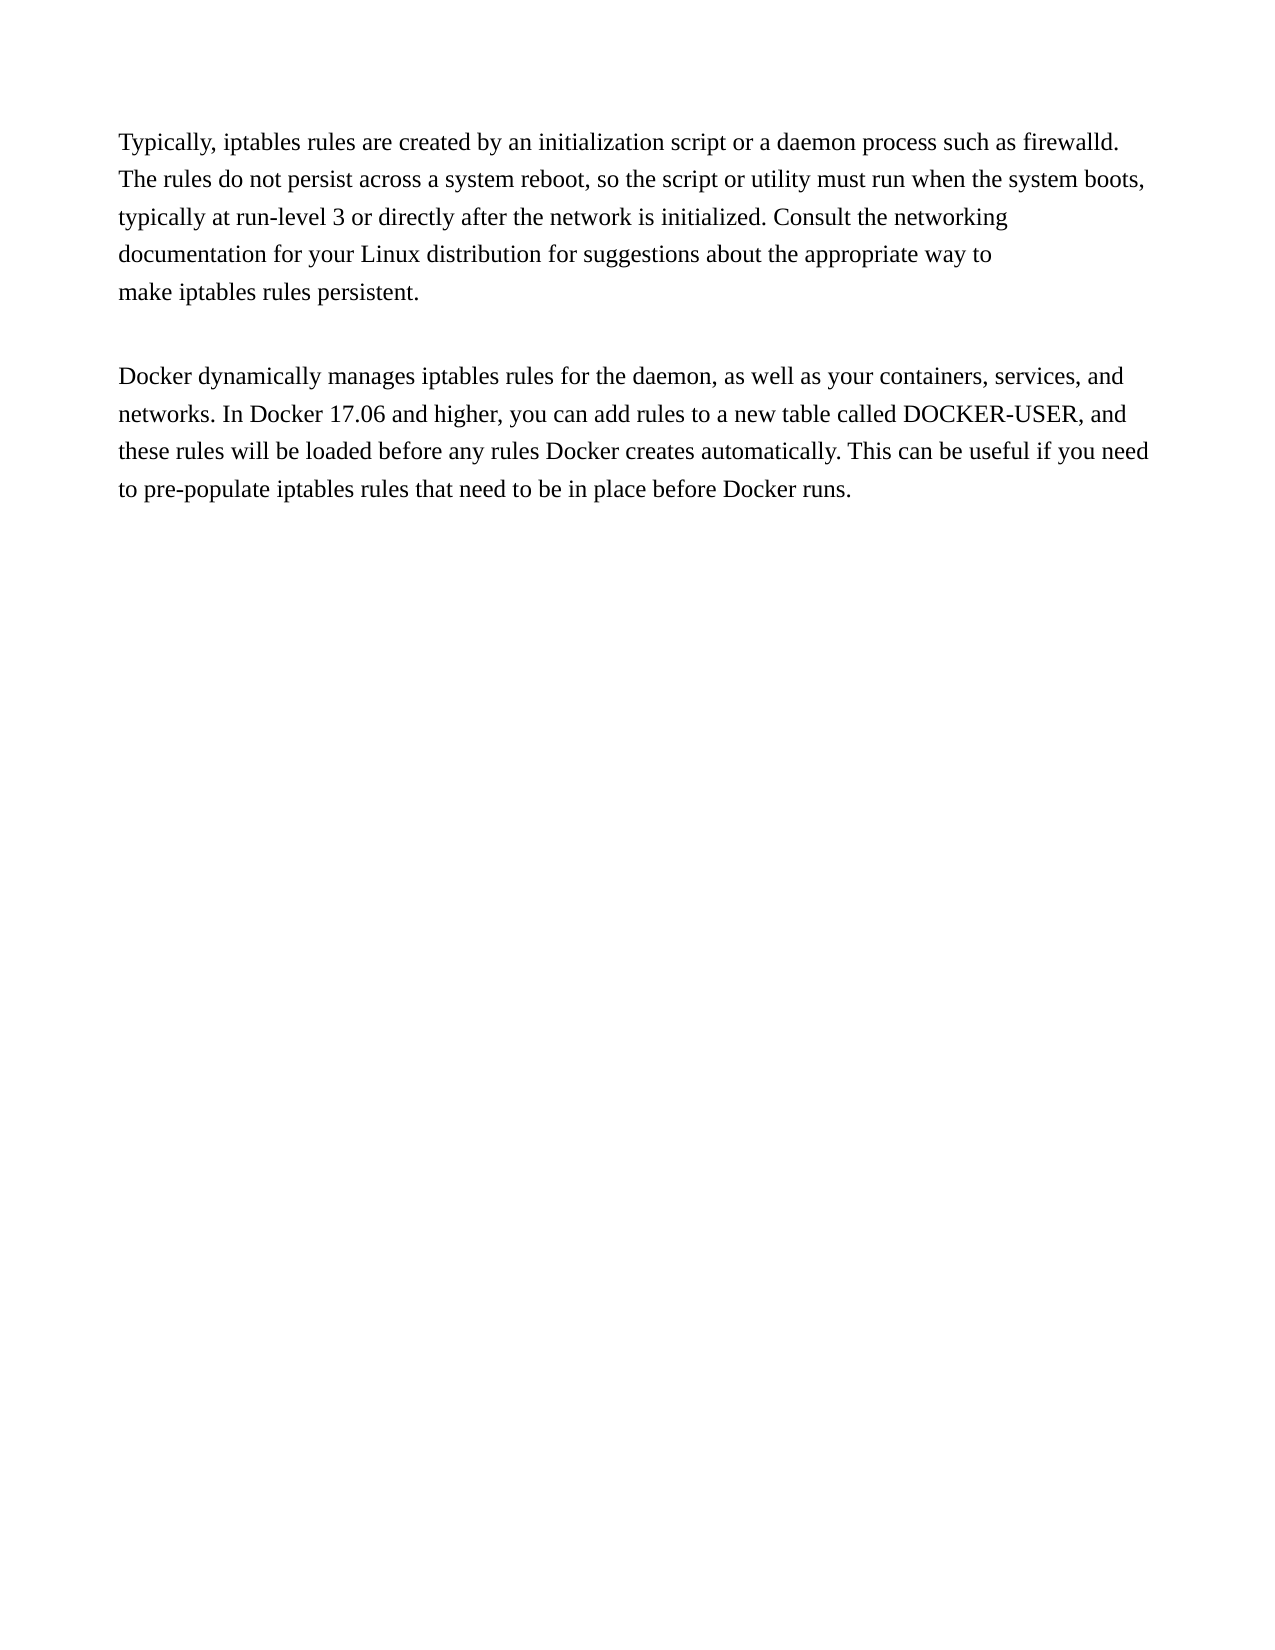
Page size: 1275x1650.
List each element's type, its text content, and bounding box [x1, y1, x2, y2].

text Docker dynamically manages iptables rules for the daemon, as well as your containers, services, and networks. In Docker 17.06 and higher, you can add rules to a new table called DOCKER-USER, and these rules will be loaded before any rules Docker creates automatically. This can be useful if you need to pre-populate iptables rules that need to be in place before Docker runs. [118, 352, 1157, 502]
text Typically, iptables rules are created by an initialization script or a daemon process such as firewalld. The rules do not persist across a system reboot, so the script or utility must run when the system boots, typically at run-level 3 or directly after the network is initialized. Consult the networking documentation for your Linux distribution for suggestions about the appropriate way to make iptables rules persistent. [118, 118, 1157, 306]
